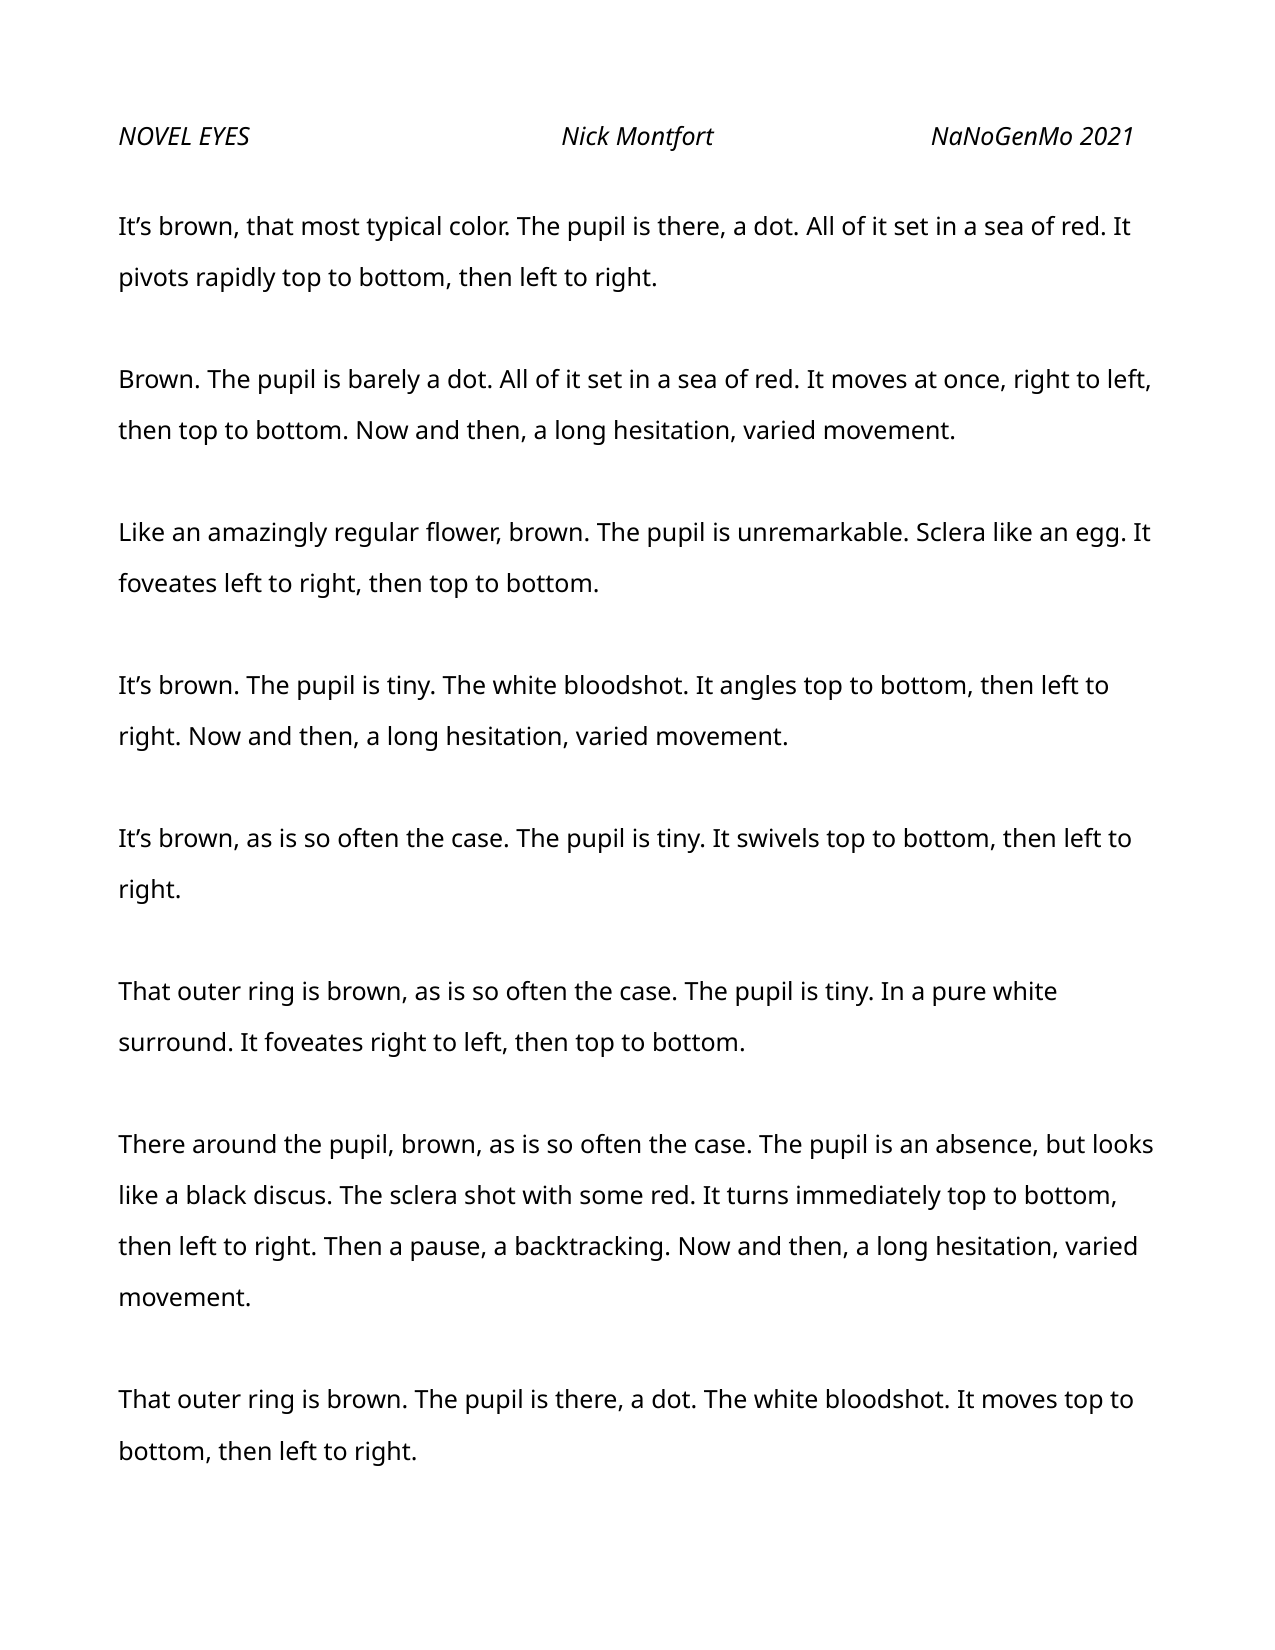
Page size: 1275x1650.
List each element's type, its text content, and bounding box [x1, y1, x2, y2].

text That outer ring is brown. The pupil is there, a dot. The white bloodshot. It moves top to bottom, then left to right. [118, 1382, 1157, 1467]
text It’s brown, as is so often the case. The pupil is tiny. It swivels top to bottom, then left to right. [118, 821, 1157, 906]
text Brown. The pupil is barely a dot. All of it set in a sea of red. It moves at once, right to left, then top to bottom. Now and then, a long hesitation, varied movement. [118, 361, 1157, 446]
text There around the pupil, brown, as is so often the case. The pupil is an absence, but looks like a black discus. The sclera shot with some red. It turns immediately top to bottom, then left to right. Then a pause, a backtracking. Now and then, a long hesitation, varied movement. [118, 1127, 1157, 1314]
text That outer ring is brown, as is so often the case. The pupil is tiny. In a pure white surround. It foveates right to left, then top to bottom. [118, 974, 1157, 1059]
text It’s brown, that most typical color. The pupil is there, a dot. All of it set in a sea of red. It pivots rapidly top to bottom, then left to right. [118, 208, 1157, 293]
text It’s brown. The pupil is tiny. The white bloodshot. It angles top to bottom, then left to right. Now and then, a long hesitation, varied movement. [118, 667, 1157, 753]
text Like an amazingly regular flower, brown. The pupil is unremarkable. Sclera like an egg. It foveates left to right, then top to bottom. [118, 514, 1157, 599]
